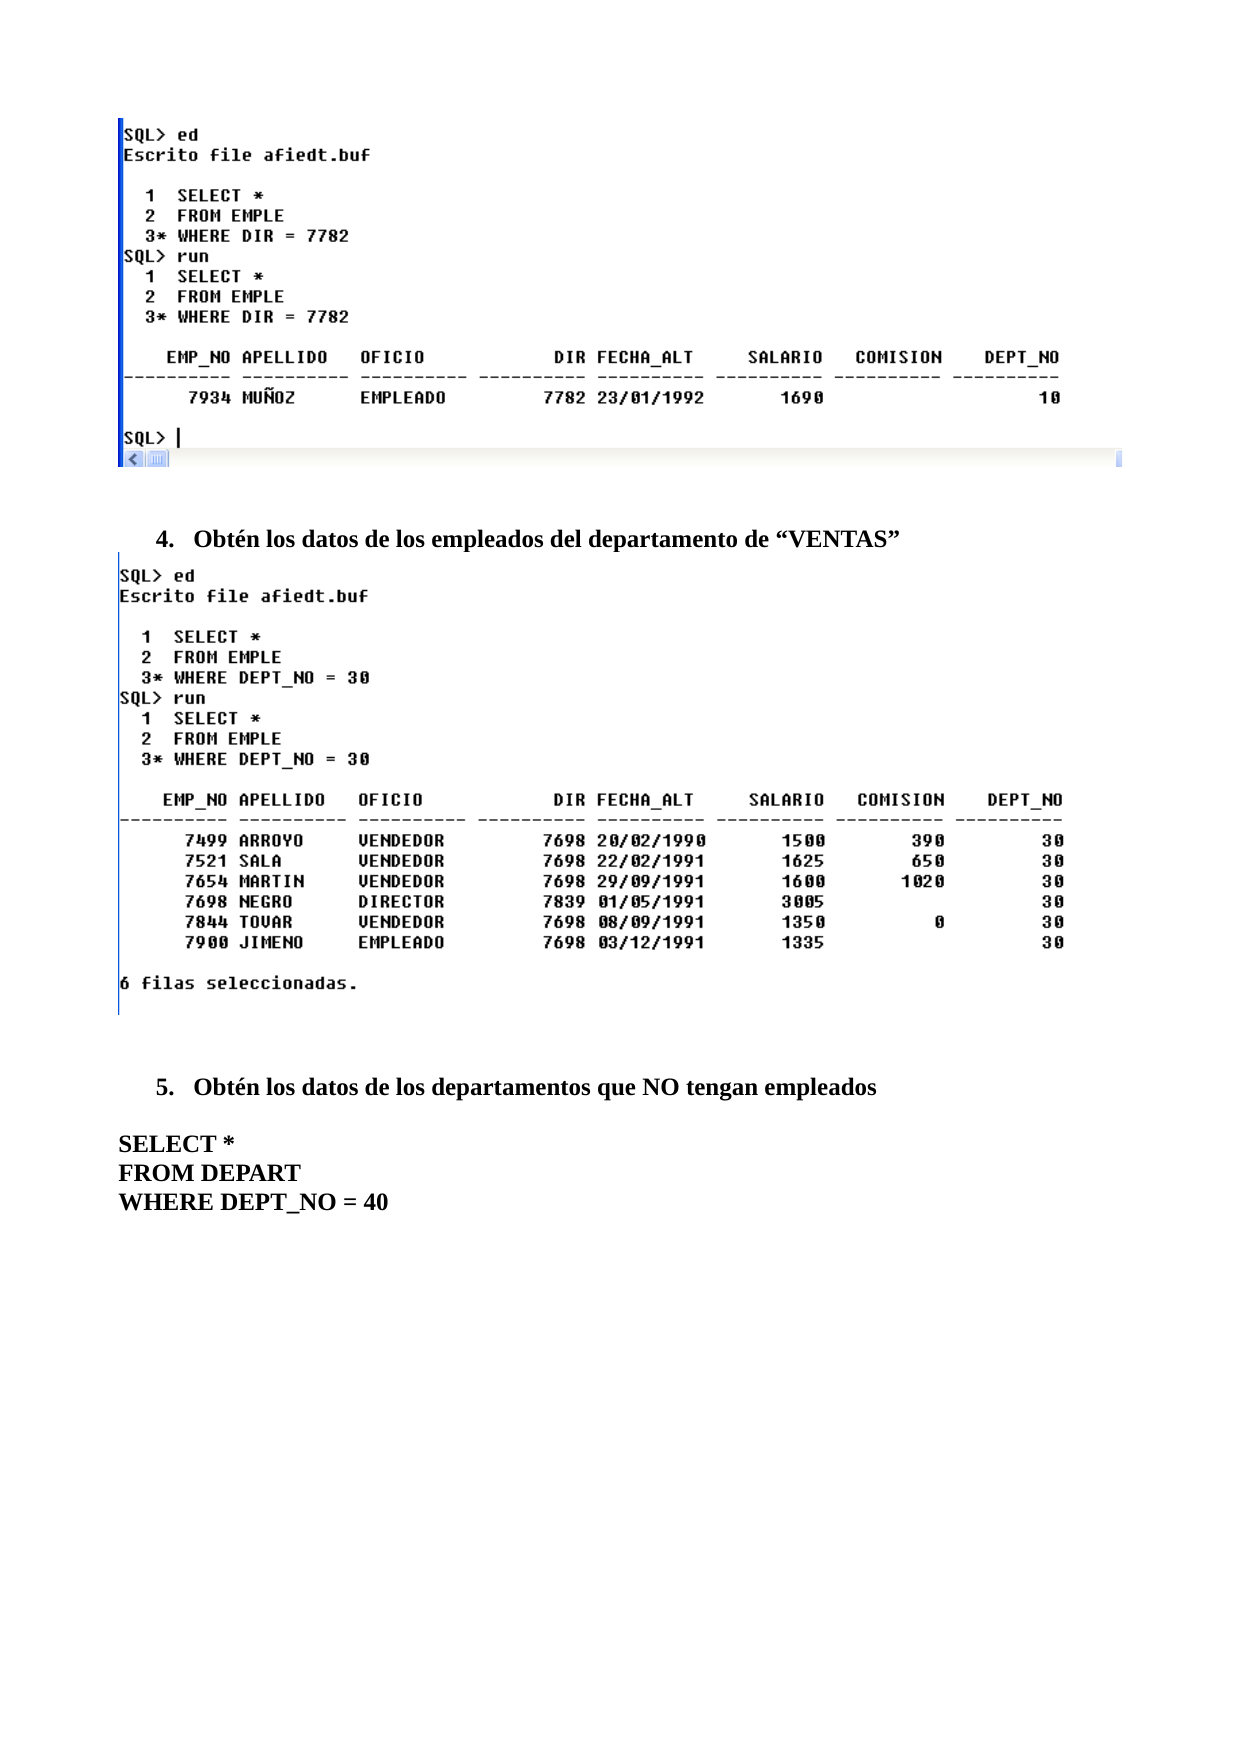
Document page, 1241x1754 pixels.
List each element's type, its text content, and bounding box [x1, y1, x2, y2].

text WHERE DEPT_NO = 40 [118, 1187, 1122, 1216]
picture [118, 552, 1123, 1015]
list Obtén los datos de los empleados del departamento de “VENTAS” [156, 524, 1122, 552]
picture [118, 118, 1123, 467]
text SELECT * [118, 1129, 1122, 1158]
list Obtén los datos de los departamentos que NO tengan empleados [156, 1072, 1122, 1101]
text FROM DEPART [118, 1158, 1122, 1187]
